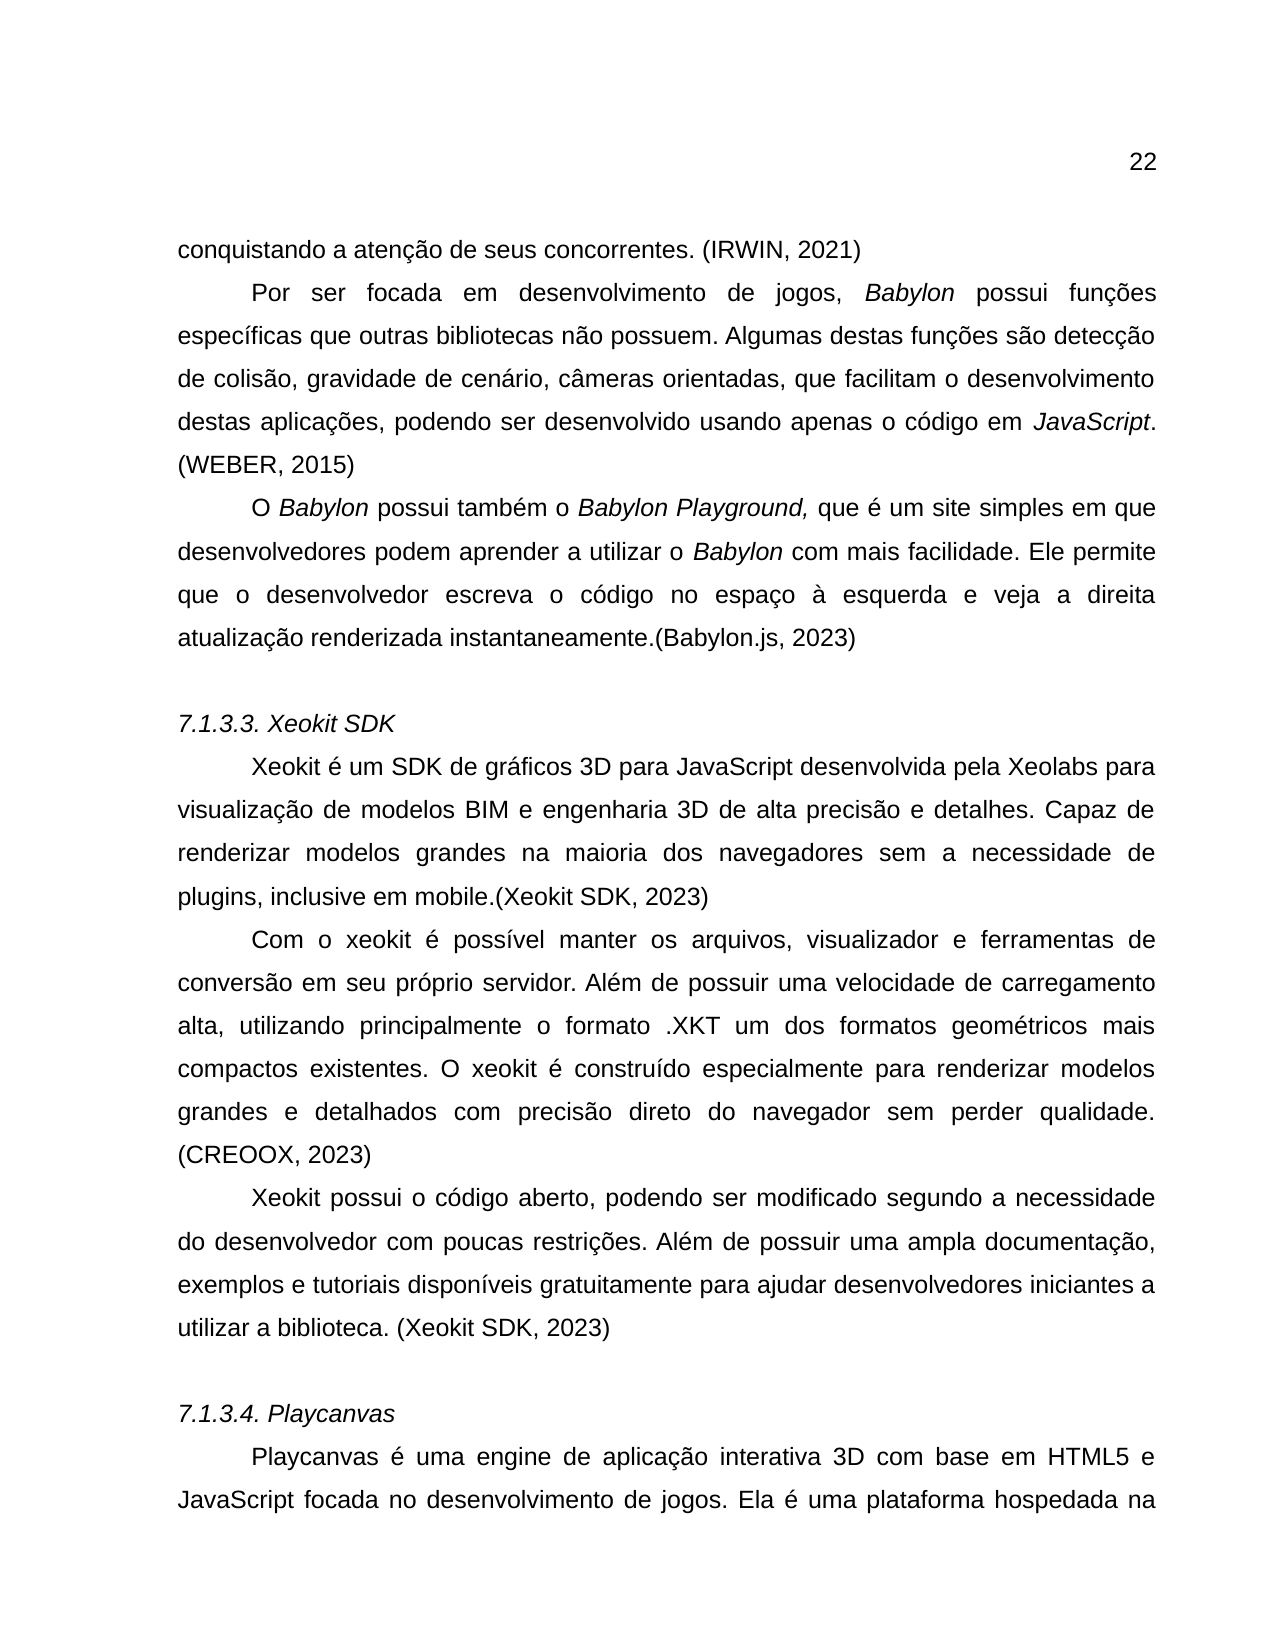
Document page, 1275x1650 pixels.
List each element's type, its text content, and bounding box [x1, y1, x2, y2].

text Playcanvas é uma engine de aplicação interativa 3D com base em HTML5 e JavaScript focada no desenvolvimento de jogos. Ela é uma plataforma hospedada na [177, 1442, 1157, 1514]
text Com o xeokit é possível manter os arquivos, visualizador e ferramentas de conversão em seu próprio servidor. Além de possuir uma velocidade de carregamento alta, utilizando principalmente o formato .XKT um dos formatos geométricos mais compactos existentes. O xeokit é construído especialmente para renderizar modelos grandes e detalhados com precisão direto do navegador sem perder qualidade.(CREOOX, 2023) [177, 925, 1157, 1169]
text Xeokit é um SDK de gráficos 3D para JavaScript desenvolvida pela Xeolabs para visualização de modelos BIM e engenharia 3D de alta precisão e detalhes. Capaz de renderizar modelos grandes na maioria dos navegadores sem a necessidade de plugins, inclusive em mobile.(Xeokit SDK, 2023) [177, 752, 1157, 910]
text conquistando a atenção de seus concorrentes. (IRWIN, 2021) [177, 235, 1157, 263]
subtitle 7.1.3.3. Xeokit SDK [177, 709, 1157, 738]
text Por ser focada em desenvolvimento de jogos, Babylon possui funções específicas que outras bibliotecas não possuem. Algumas destas funções são detecção de colisão, gravidade de cenário, câmeras orientadas, que facilitam o desenvolvimento destas aplicações, podendo ser desenvolvido usando apenas o código em JavaScript. (WEBER, 2015) [177, 278, 1157, 479]
text O Babylon possui também o Babylon Playground, que é um site simples em que desenvolvedores podem aprender a utilizar o Babylon com mais facilidade. Ele permite que o desenvolvedor escreva o código no espaço à esquerda e veja a direita atualização renderizada instantaneamente.(Babylon.js, 2023) [177, 493, 1157, 652]
subtitle 7.1.3.4. Playcanvas [177, 1399, 1157, 1428]
text Xeokit possui o código aberto, podendo ser modificado segundo a necessidade do desenvolvedor com poucas restrições. Além de possuir uma ampla documentação, exemplos e tutoriais disponíveis gratuitamente para ajudar desenvolvedores iniciantes a utilizar a biblioteca. (Xeokit SDK, 2023) [177, 1183, 1157, 1342]
